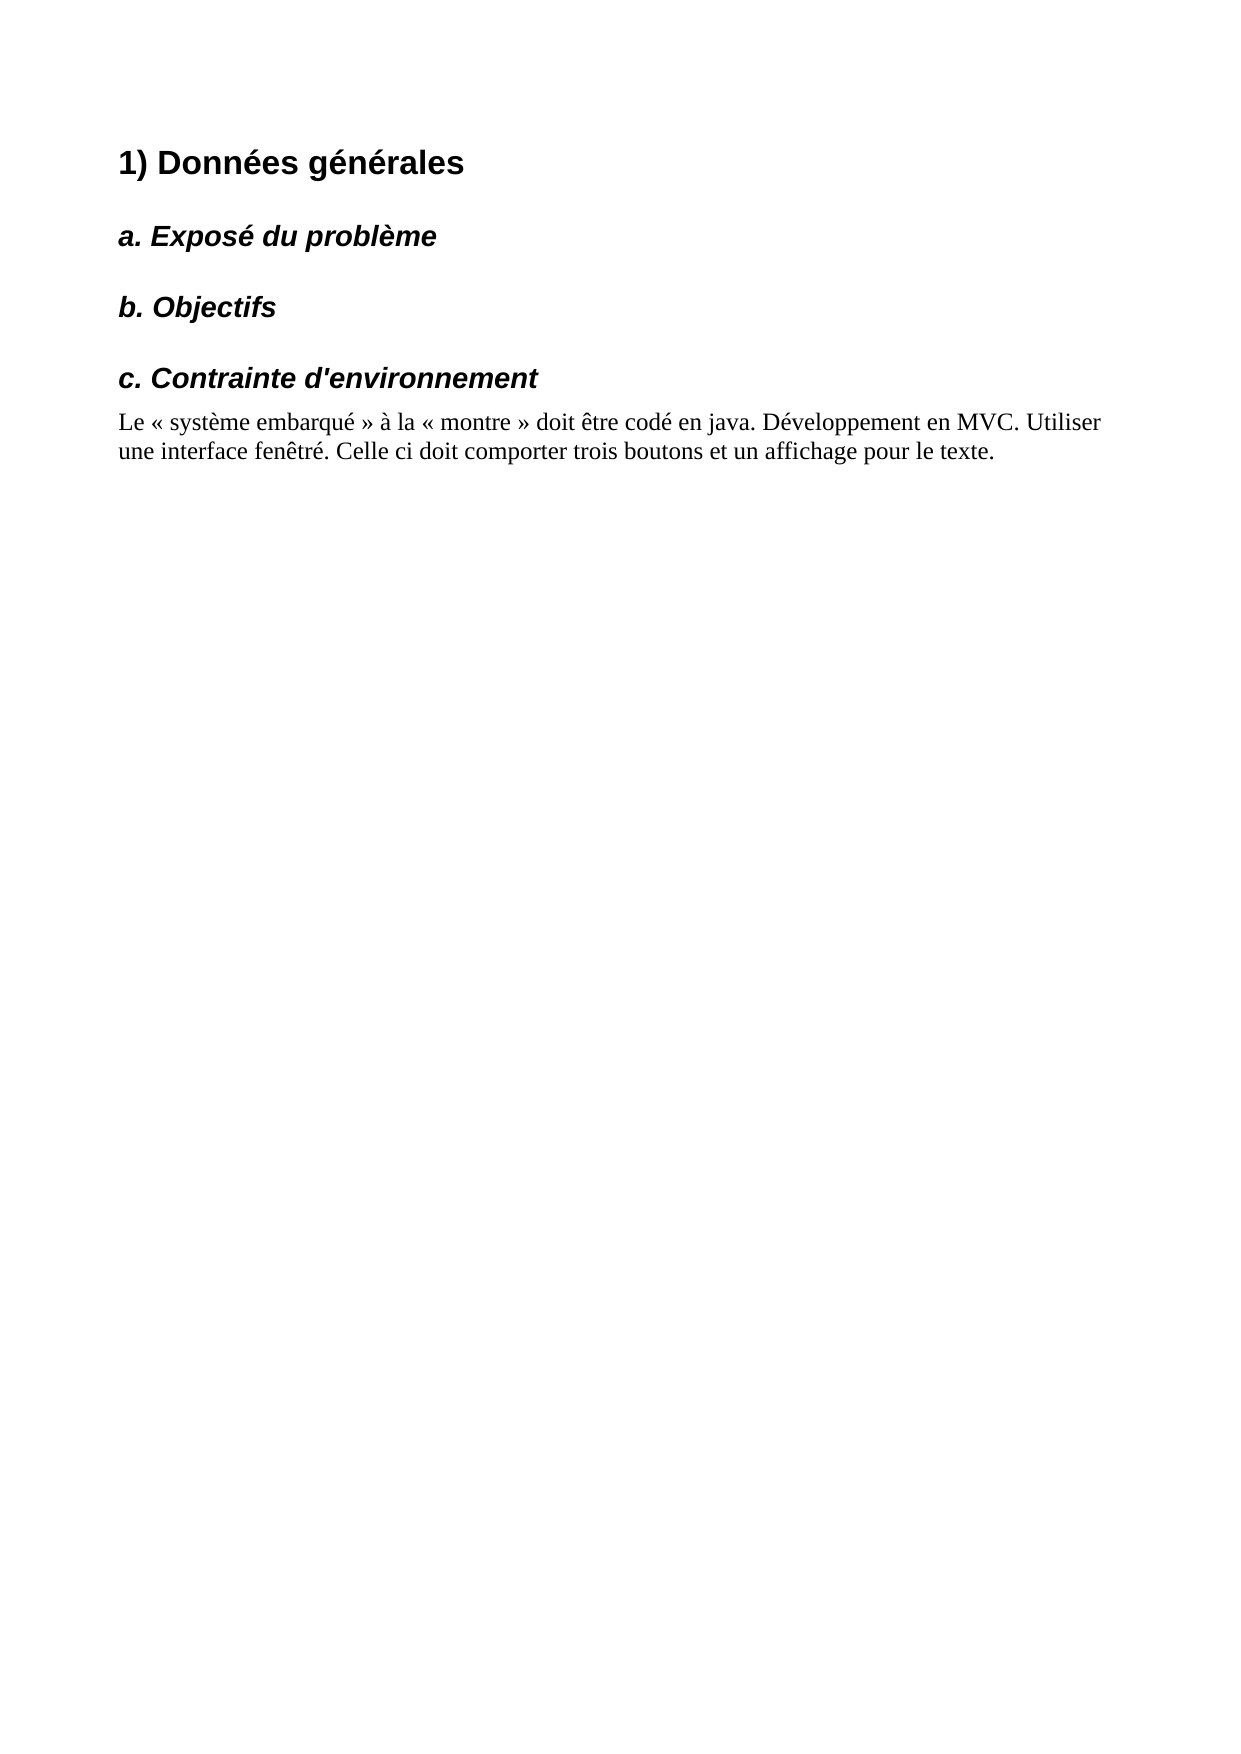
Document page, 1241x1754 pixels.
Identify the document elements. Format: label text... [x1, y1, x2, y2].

text Le « système embarqué » à la « montre » doit être codé en java. Développement en MVC. Utiliser une interface fenêtré. Celle ci doit comporter trois boutons et un affichage pour le texte. [118, 407, 1122, 465]
subtitle b. Objectifs [118, 290, 1122, 324]
subtitle 1) Données générales [118, 143, 1122, 182]
subtitle c. Contrainte d'environnement [118, 361, 1122, 395]
subtitle a. Exposé du problème [118, 219, 1122, 253]
